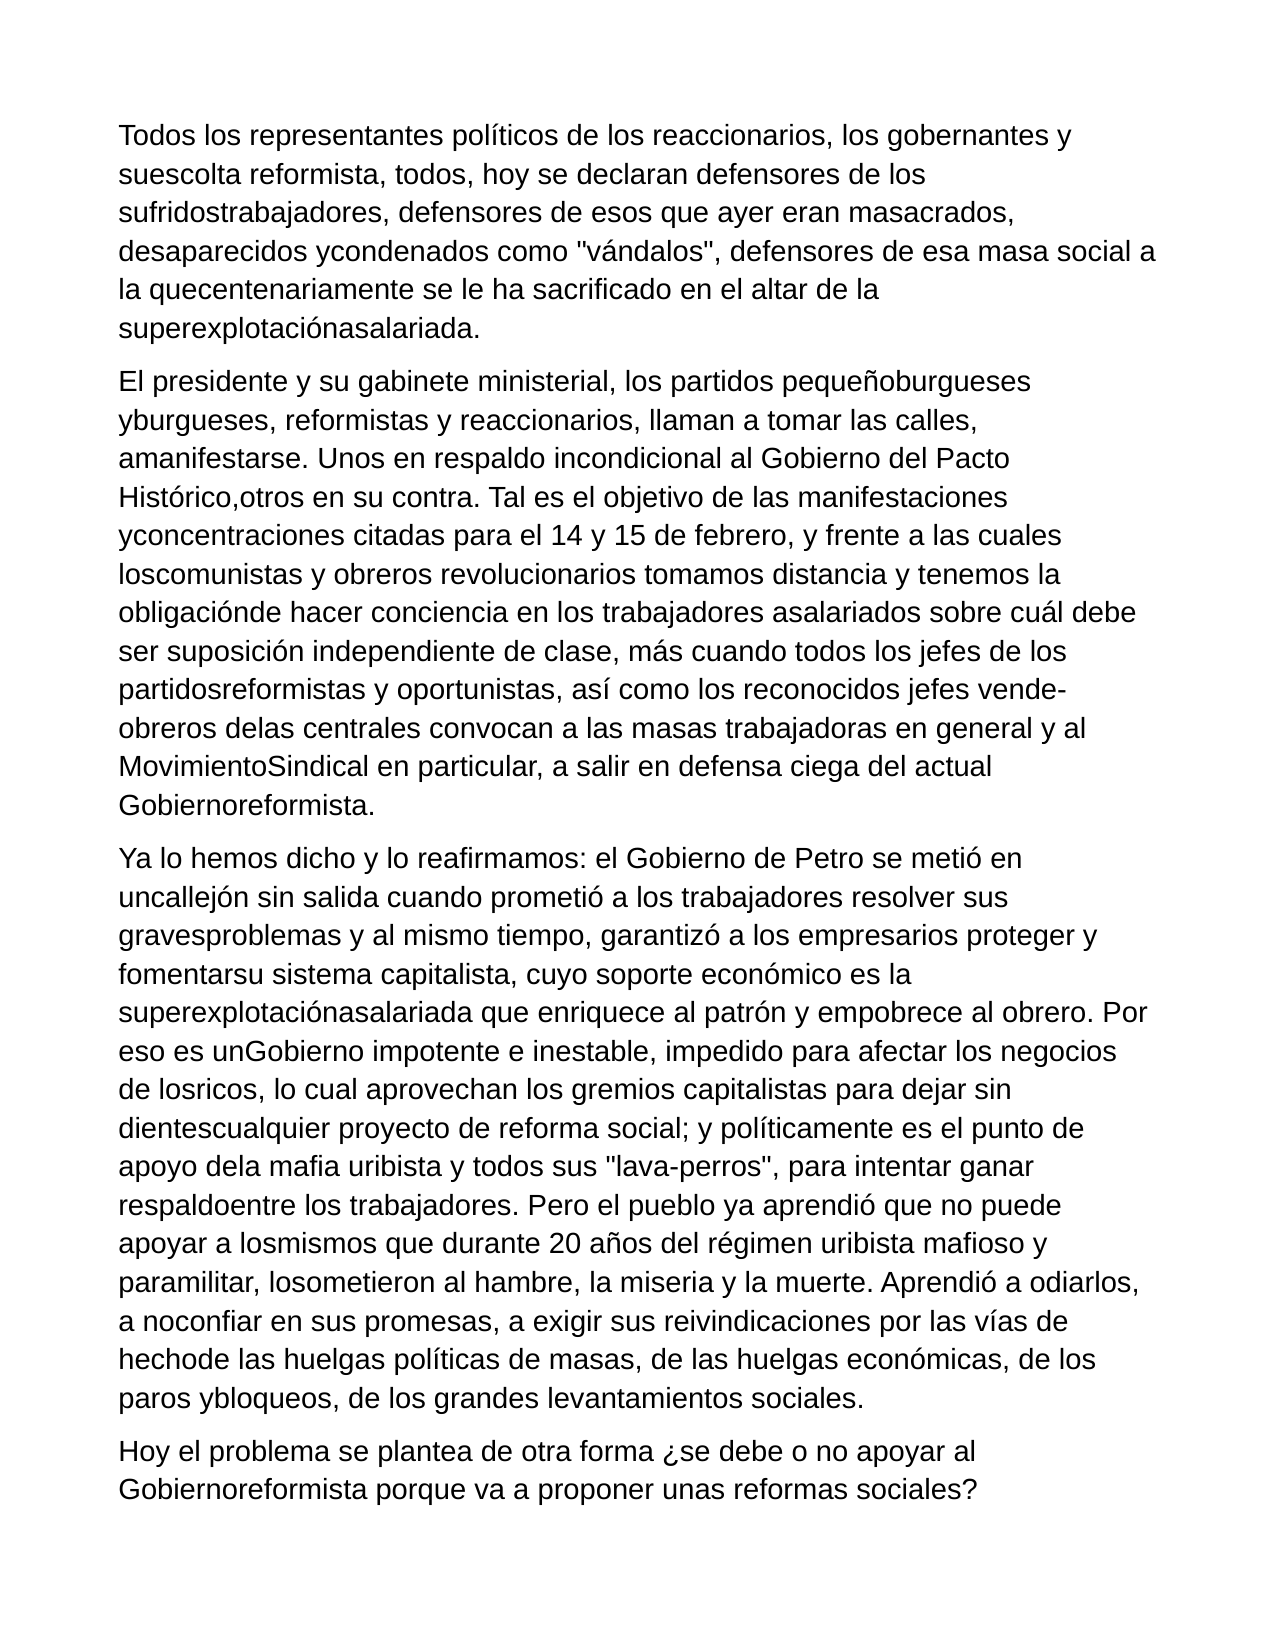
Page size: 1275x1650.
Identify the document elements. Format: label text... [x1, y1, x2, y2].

text Hoy el problema se plantea de otra forma ¿se debe o no apoyar al Gobiernoreformista porque va a proponer unas reformas sociales? [118, 1434, 1157, 1506]
text El presidente y su gabinete ministerial, los partidos pequeñoburgueses yburgueses, reformistas y reaccionarios, llaman a tomar las calles, amanifestarse. Unos en respaldo incondicional al Gobierno del Pacto Histórico,otros en su contra. Tal es el objetivo de las manifestaciones yconcentraciones citadas para el 14 y 15 de febrero, y frente a las cuales loscomunistas y obreros revolucionarios tomamos distancia y tenemos la obligaciónde hacer conciencia en los trabajadores asalariados sobre cuál debe ser suposición independiente de clase, más cuando todos los jefes de los partidosreformistas y oportunistas, así como los reconocidos jefes vende-obreros delas centrales convocan a las masas trabajadoras en general y al MovimientoSindical en particular, a salir en defensa ciega del actual Gobiernoreformista. [118, 364, 1157, 821]
text Ya lo hemos dicho y lo reafirmamos: el Gobierno de Petro se metió en uncallejón sin salida cuando prometió a los trabajadores resolver sus gravesproblemas y al mismo tiempo, garantizó a los empresarios proteger y fomentarsu sistema capitalista, cuyo soporte económico es la superexplotaciónasalariada que enriquece al patrón y empobrece al obrero. Por eso es unGobierno impotente e inestable, impedido para afectar los negocios de losricos, lo cual aprovechan los gremios capitalistas para dejar sin dientescualquier proyecto de reforma social; y políticamente es el punto de apoyo dela mafia uribista y todos sus "lava-perros", para intentar ganar respaldoentre los trabajadores. Pero el pueblo ya aprendió que no puede apoyar a losmismos que durante 20 años del régimen uribista mafioso y paramilitar, losometieron al hambre, la miseria y la muerte. Aprendió a odiarlos, a noconfiar en sus promesas, a exigir sus reivindicaciones por las vías de hechode las huelgas políticas de masas, de las huelgas económicas, de los paros ybloqueos, de los grandes levantamientos sociales. [118, 841, 1157, 1414]
text Todos los representantes políticos de los reaccionarios, los gobernantes y suescolta reformista, todos, hoy se declaran defensores de los sufridostrabajadores, defensores de esos que ayer eran masacrados, desaparecidos ycondenados como "vándalos", defensores de esa masa social a la quecentenariamente se le ha sacrificado en el altar de la superexplotaciónasalariada. [118, 118, 1157, 344]
